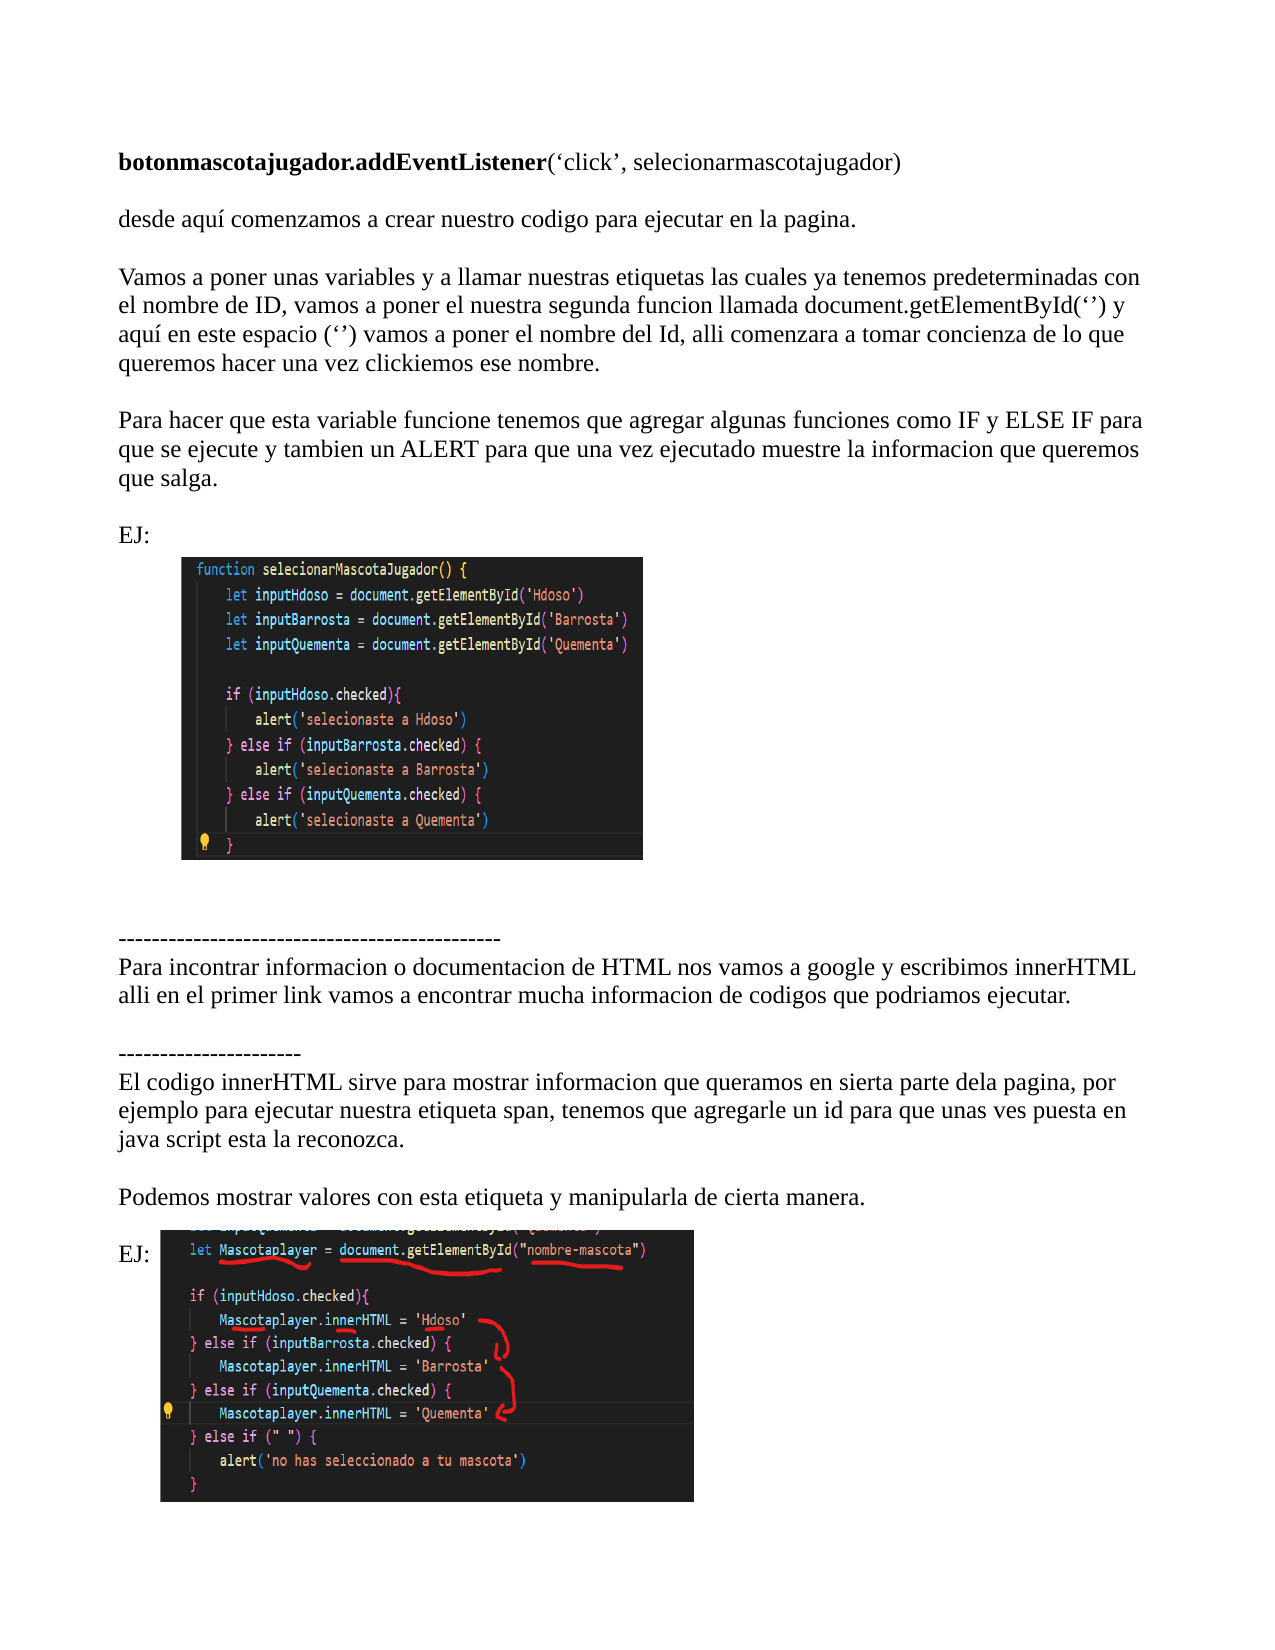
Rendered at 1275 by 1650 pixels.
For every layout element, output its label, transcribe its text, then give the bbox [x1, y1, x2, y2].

text [118, 1297, 1157, 1527]
text botonmascotajugador.addEventListener(‘click’, selecionarmascotajugador) desde aquí comenzamos a crear nuestro codigo para ejecutar en la pagina. Vamos a poner unas variables y a llamar nuestras etiquetas las cuales ya tenemos predeterminadas con el nombre de ID, vamos a poner el nuestra segunda funcion llamada document.getElementById(‘’) y aquí en este espacio (‘’) vamos a poner el nombre del Id, alli comenzara a tomar concienza de lo que queremos hacer una vez clickiemos ese nombre. Para hacer que esta variable funcione tenemos que agregar algunas funciones como IF y ELSE IF para que se ejecute y tambien un ALERT para que una vez ejecutado muestre la informacion que queremos que salga. EJ: [118, 118, 1157, 549]
picture [160, 1229, 694, 1502]
picture [181, 557, 643, 860]
text ---------------------------------------------- Para incontrar informacion o documentacion de HTML nos vamos a google y escribimos innerHTML alli en el primer link vamos a encontrar mucha informacion de codigos que podriamos ejecutar. [118, 923, 1157, 1009]
text ---------------------- El codigo innerHTML sirve para mostrar informacion que queramos en sierta parte dela pagina, por ejemplo para ejecutar nuestra etiqueta span, tenemos que agregarle un id para que unas ves puesta en java script esta la reconozca. Podemos mostrar valores con esta etiqueta y manipularla de cierta manera. EJ: [118, 1009, 1157, 1297]
